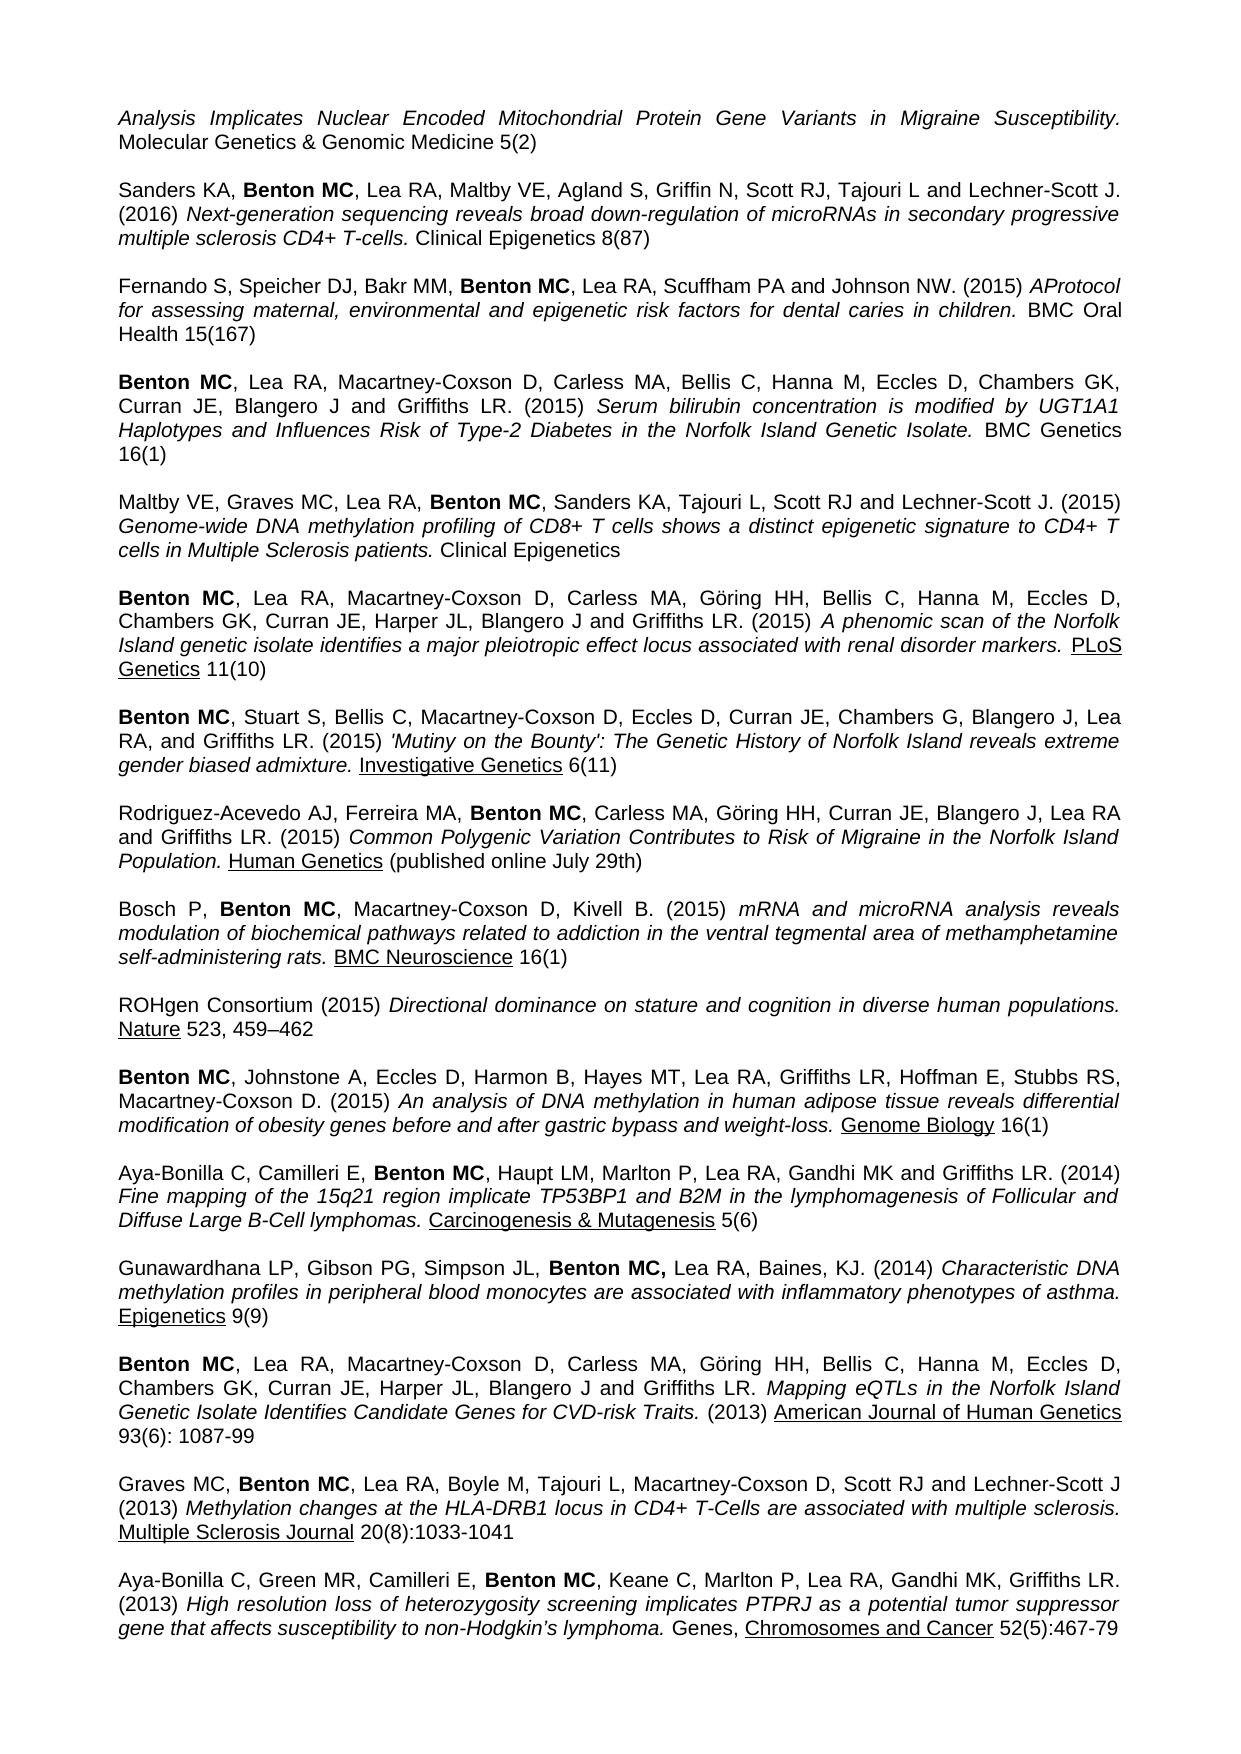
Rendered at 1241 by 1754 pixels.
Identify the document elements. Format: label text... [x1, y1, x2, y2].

text Gunawardhana LP, Gibson PG, Simpson JL, Benton MC, Lea RA, Baines, KJ. (2014) Characteristic DNA methylation profiles in peripheral blood monocytes are associated with inflammatory phenotypes of asthma. Epigenetics 9(9) [118, 1256, 1122, 1328]
text Fernando S, Speicher DJ, Bakr MM, Benton MC, Lea RA, Scuffham PA and Johnson NW. (2015) AProtocol for assessing maternal, environmental and epigenetic risk factors for dental caries in children. BMC Oral Health 15(167) [118, 274, 1122, 346]
text ROHgen Consortium (2015) Directional dominance on stature and cognition in diverse human populations. Nature 523, 459–462 [118, 993, 1122, 1041]
text Rodriguez-Acevedo AJ, Ferreira MA, Benton MC, Carless MA, Göring HH, Curran JE, Blangero J, Lea RA and Griffiths LR. (2015) Common Polygenic Variation Contributes to Risk of Migraine in the Norfolk Island Population. Human Genetics (published online July 29th) [118, 801, 1122, 873]
text Benton MC, Lea RA, Macartney-Coxson D, Carless MA, Bellis C, Hanna M, Eccles D, Chambers GK, Curran JE, Blangero J and Griffiths LR. (2015) Serum bilirubin concentration is modified by UGT1A1 Haplotypes and Influences Risk of Type-2 Diabetes in the Norfolk Island Genetic Isolate. BMC Genetics 16(1) [118, 370, 1122, 466]
text Aya-Bonilla C, Green MR, Camilleri E, Benton MC, Keane C, Marlton P, Lea RA, Gandhi MK, Griffiths LR. (2013) High resolution loss of heterozygosity screening implicates PTPRJ as a potential tumor suppressor gene that affects susceptibility to non-Hodgkin’s lymphoma. Genes, Chromosomes and Cancer 52(5):467-79 [118, 1568, 1122, 1639]
text Sanders KA, Benton MC, Lea RA, Maltby VE, Agland S, Griffin N, Scott RJ, Tajouri L and Lechner-Scott J. (2016) Next-generation sequencing reveals broad down-regulation of microRNAs in secondary progressive multiple sclerosis CD4+ T-cells. Clinical Epigenetics 8(87) [118, 178, 1122, 250]
text Analysis Implicates Nuclear Encoded Mitochondrial Protein Gene Variants in Migraine Susceptibility. Molecular Genetics & Genomic Medicine 5(2) [118, 106, 1122, 154]
text Graves MC, Benton MC, Lea RA, Boyle M, Tajouri L, Macartney-Coxson D, Scott RJ and Lechner-Scott J (2013) Methylation changes at the HLA-DRB1 locus in CD4+ T-Cells are associated with multiple sclerosis. Multiple Sclerosis Journal 20(8):1033-1041 [118, 1472, 1122, 1544]
text Benton MC, Stuart S, Bellis C, Macartney-Coxson D, Eccles D, Curran JE, Chambers G, Blangero J, Lea RA, and Griffiths LR. (2015) 'Mutiny on the Bounty': The Genetic History of Norfolk Island reveals extreme gender biased admixture. Investigative Genetics 6(11) [118, 705, 1122, 777]
text Aya-Bonilla C, Camilleri E, Benton MC, Haupt LM, Marlton P, Lea RA, Gandhi MK and Griffiths LR. (2014) Fine mapping of the 15q21 region implicate TP53BP1 and B2M in the lymphomagenesis of Follicular and Diffuse Large B-Cell lymphomas. Carcinogenesis & Mutagenesis 5(6) [118, 1160, 1122, 1232]
text Benton MC, Johnstone A, Eccles D, Harmon B, Hayes MT, Lea RA, Griffiths LR, Hoffman E, Stubbs RS, Macartney-Coxson D. (2015) An analysis of DNA methylation in human adipose tissue reveals differential modification of obesity genes before and after gastric bypass and weight-loss. Genome Biology 16(1) [118, 1064, 1122, 1136]
text Benton MC, Lea RA, Macartney-Coxson D, Carless MA, Göring HH, Bellis C, Hanna M, Eccles D, Chambers GK, Curran JE, Harper JL, Blangero J and Griffiths LR. (2015) A phenomic scan of the Norfolk Island genetic isolate identifies a major pleiotropic effect locus associated with renal disorder markers. PLoS Genetics 11(10) [118, 585, 1122, 681]
text Maltby VE, Graves MC, Lea RA, Benton MC, Sanders KA, Tajouri L, Scott RJ and Lechner-Scott J. (2015) Genome-wide DNA methylation profiling of CD8+ T cells shows a distinct epigenetic signature to CD4+ T cells in Multiple Sclerosis patients. Clinical Epigenetics [118, 489, 1122, 561]
text Bosch P, Benton MC, Macartney-Coxson D, Kivell B. (2015) mRNA and microRNA analysis reveals modulation of biochemical pathways related to addiction in the ventral tegmental area of methamphetamine self-administering rats. BMC Neuroscience 16(1) [118, 897, 1122, 969]
text Benton MC, Lea RA, Macartney-Coxson D, Carless MA, Göring HH, Bellis C, Hanna M, Eccles D, Chambers GK, Curran JE, Harper JL, Blangero J and Griffiths LR. Mapping eQTLs in the Norfolk Island Genetic Isolate Identifies Candidate Genes for CVD-risk Traits. (2013) American Journal of Human Genetics 93(6): 1087-99 [118, 1352, 1122, 1448]
